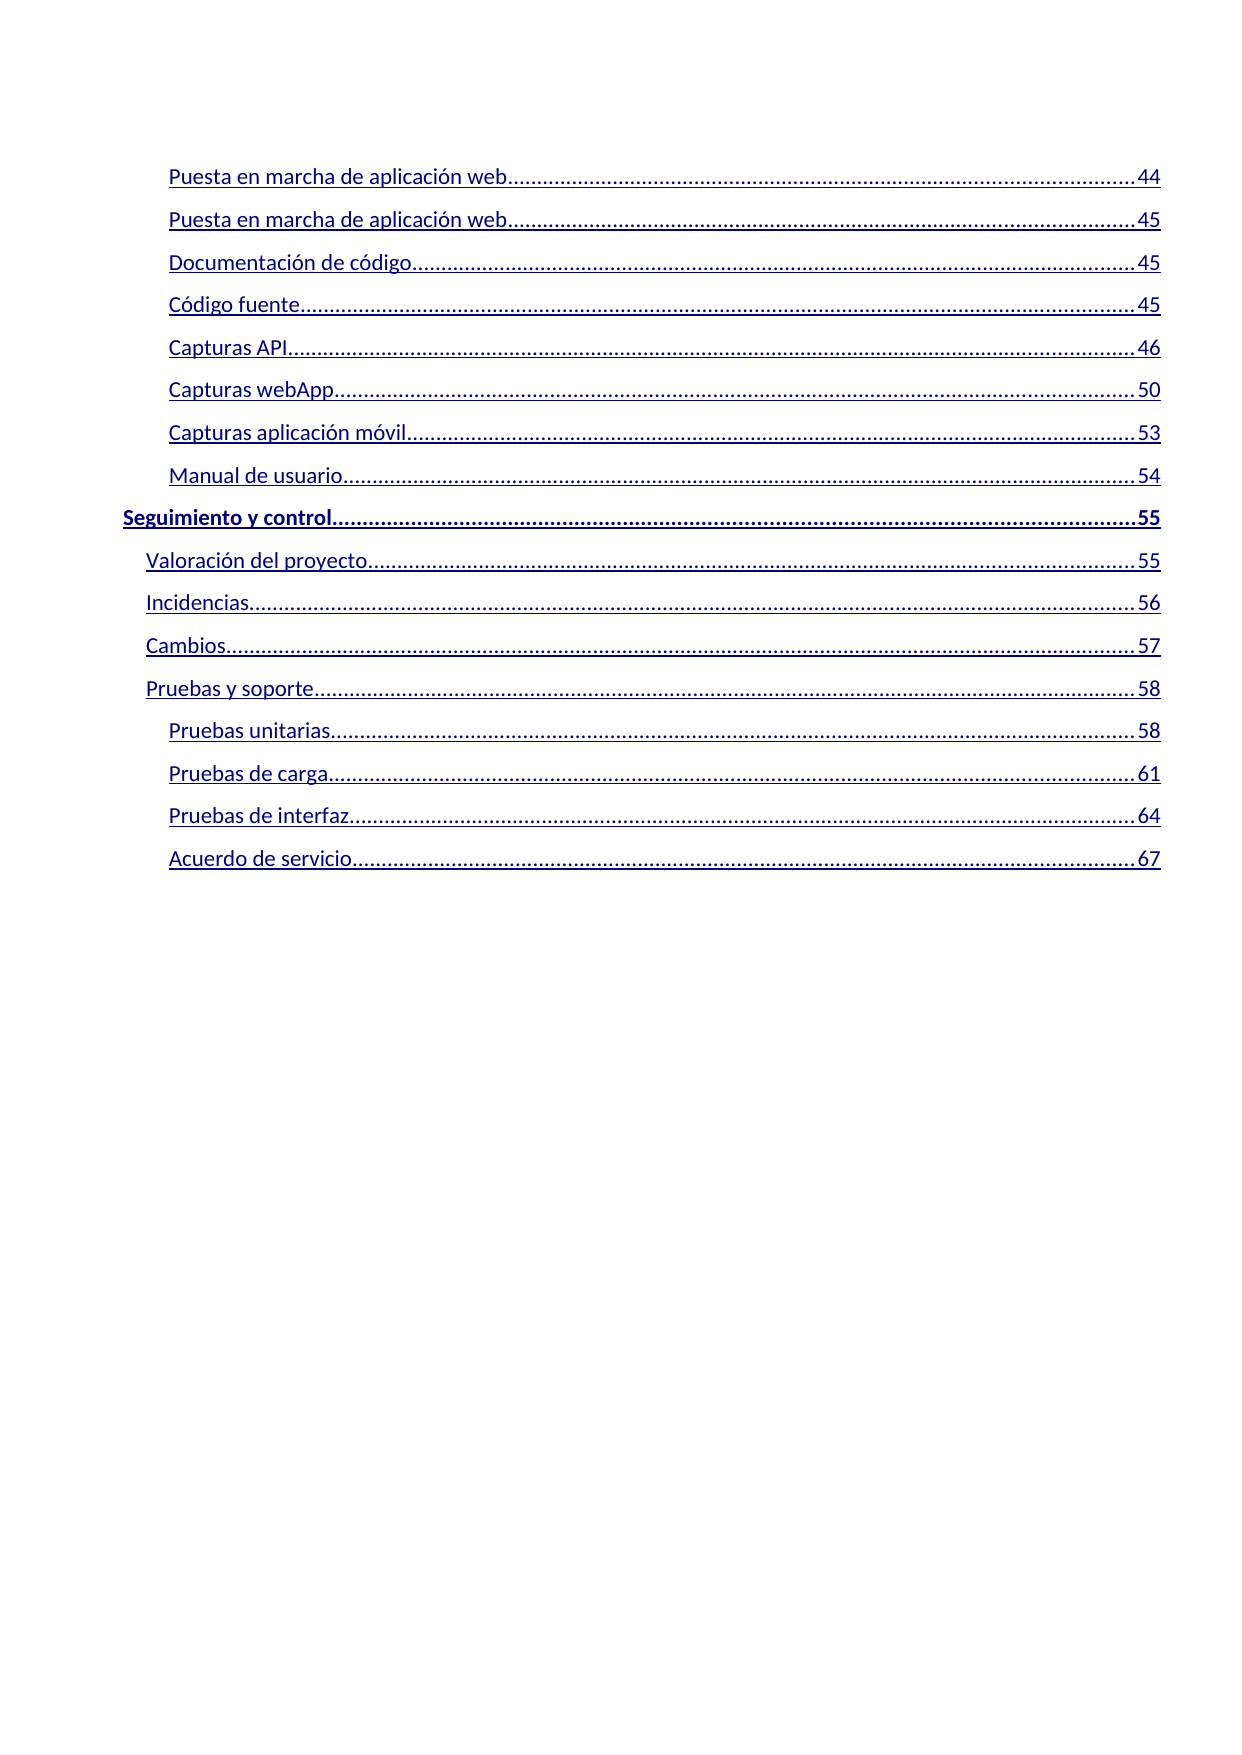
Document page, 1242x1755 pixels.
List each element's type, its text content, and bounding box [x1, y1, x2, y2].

text Documentación de código 45 [169, 248, 1160, 272]
text Incidencias 56 [146, 588, 1160, 613]
text Pruebas y soporte 58 [146, 674, 1160, 698]
text Capturas aplicación móvil 53 [169, 418, 1160, 442]
text Cambios 57 [146, 631, 1160, 655]
text Pruebas unitarias 58 [169, 716, 1160, 741]
text Valoración del proyecto 55 [146, 546, 1160, 570]
text Seguimiento y control 55 [123, 503, 1160, 527]
text Capturas API 46 [169, 333, 1160, 357]
text Acuerdo de servicio 67 [169, 844, 1160, 868]
text Manual de usuario 54 [169, 461, 1160, 485]
text Puesta en marcha de aplicación web 44 [169, 162, 1160, 187]
text Capturas webApp 50 [169, 376, 1160, 400]
text Pruebas de interfaz 64 [169, 802, 1160, 826]
text Puesta en marcha de aplicación web 45 [169, 205, 1160, 229]
text Pruebas de carga 61 [169, 759, 1160, 783]
text Código fuente 45 [169, 290, 1160, 314]
